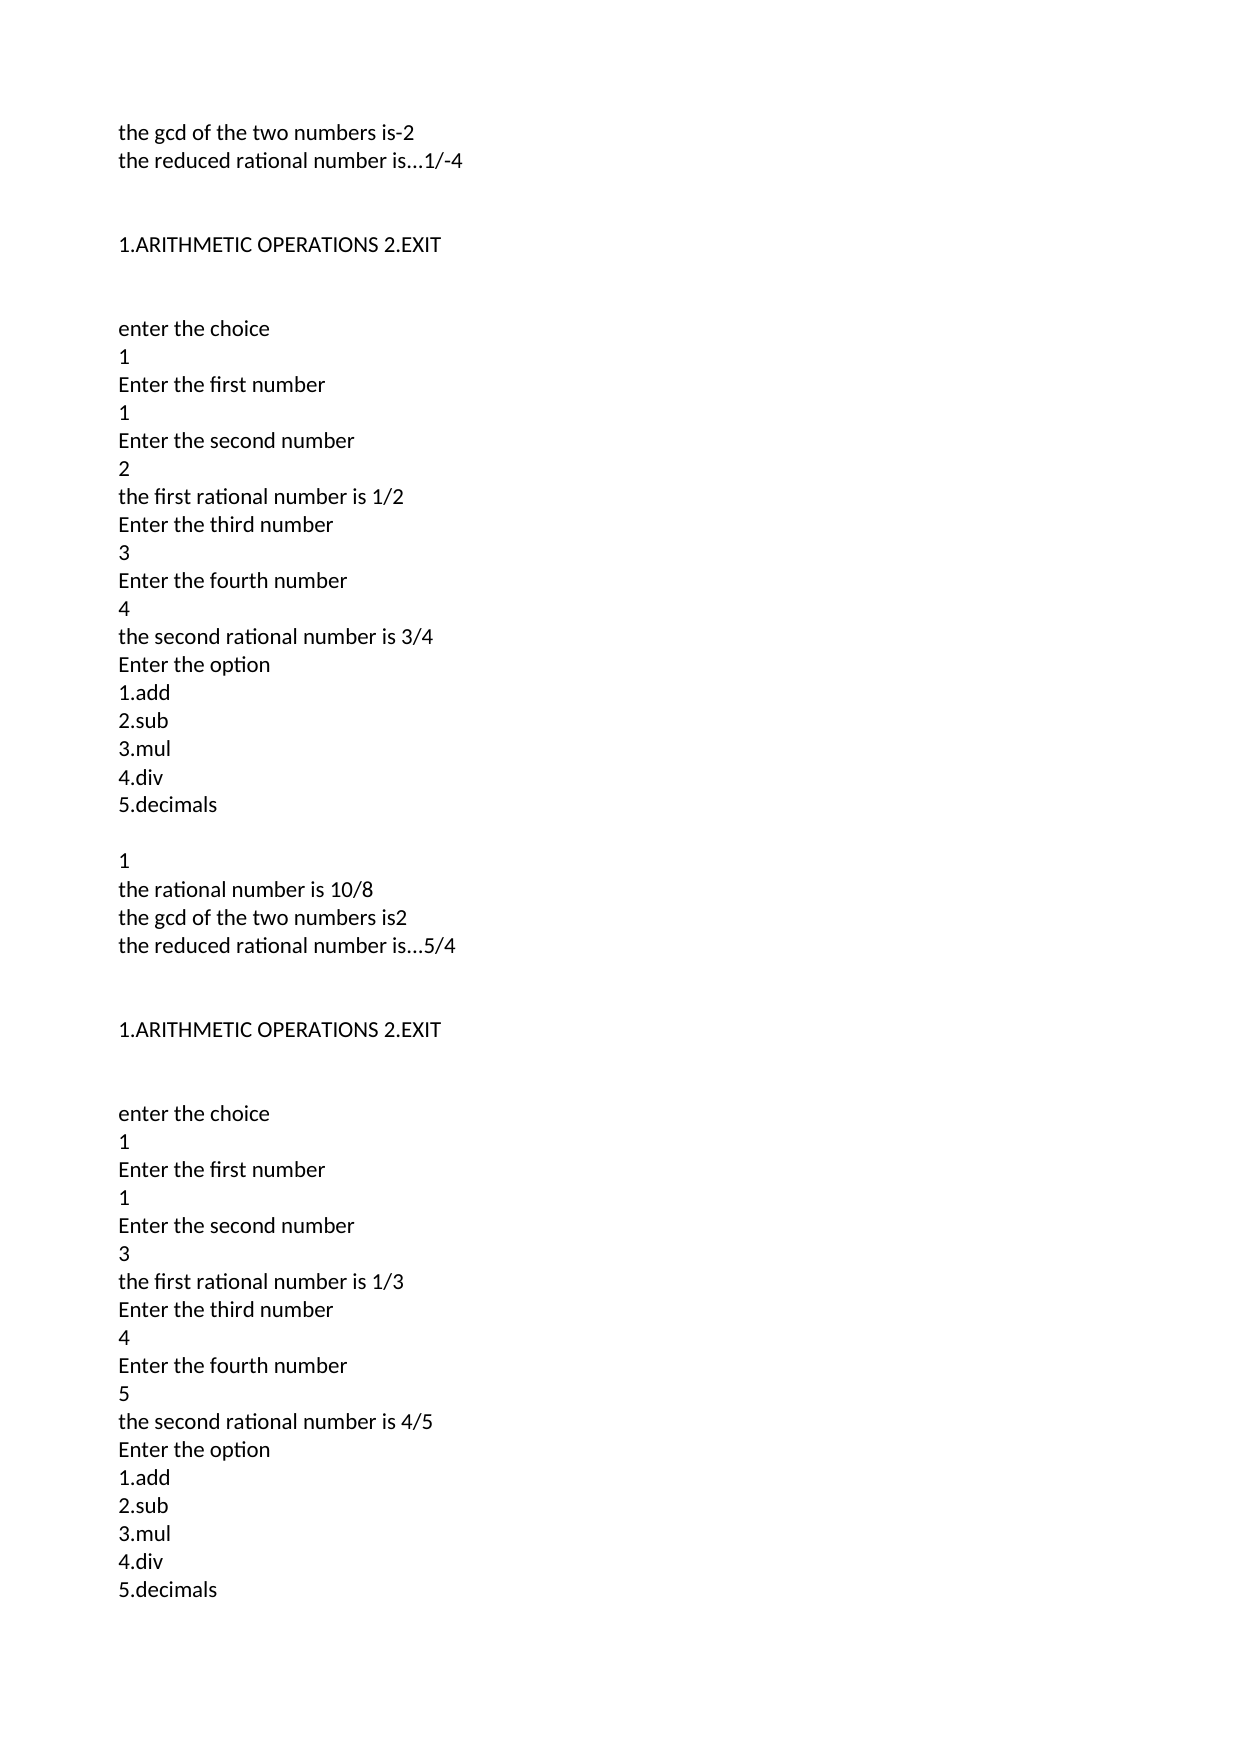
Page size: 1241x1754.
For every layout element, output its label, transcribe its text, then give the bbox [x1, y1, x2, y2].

text Enter the first number [118, 370, 1122, 398]
text 5.decimals [118, 791, 1122, 819]
text the second rational number is 3/4 [118, 622, 1122, 651]
text 3 [118, 1239, 1122, 1267]
text Enter the fourth number [118, 1351, 1122, 1379]
text 4.div [118, 1547, 1122, 1575]
text 1.add [118, 678, 1122, 707]
text Enter the option [118, 651, 1122, 678]
text 1.ARITHMETIC OPERATIONS 2.EXIT [118, 230, 1122, 258]
text enter the choice [118, 1099, 1122, 1127]
text the reduced rational number is...1/-4 [118, 146, 1122, 174]
text 2.sub [118, 1491, 1122, 1519]
text 4.div [118, 763, 1122, 791]
text 2.sub [118, 707, 1122, 734]
text 4 [118, 1323, 1122, 1351]
text 4 [118, 594, 1122, 622]
text the reduced rational number is...5/4 [118, 931, 1122, 959]
text 1 [118, 342, 1122, 370]
text the gcd of the two numbers is-2 [118, 118, 1122, 146]
text Enter the second number [118, 426, 1122, 454]
text Enter the second number [118, 1211, 1122, 1239]
text Enter the first number [118, 1155, 1122, 1183]
text 3.mul [118, 734, 1122, 763]
text the second rational number is 4/5 [118, 1407, 1122, 1435]
text Enter the third number [118, 510, 1122, 538]
text 2 [118, 454, 1122, 482]
text 3 [118, 538, 1122, 566]
text 1 [118, 1127, 1122, 1155]
text 3.mul [118, 1519, 1122, 1547]
text 1 [118, 398, 1122, 426]
text 1 [118, 1183, 1122, 1211]
text Enter the option [118, 1435, 1122, 1463]
text enter the choice [118, 314, 1122, 342]
text 1 [118, 847, 1122, 875]
text the first rational number is 1/3 [118, 1267, 1122, 1295]
text the first rational number is 1/2 [118, 482, 1122, 510]
text the rational number is 10/8 [118, 875, 1122, 903]
text 1.ARITHMETIC OPERATIONS 2.EXIT [118, 1015, 1122, 1043]
text 5.decimals [118, 1575, 1122, 1603]
text the gcd of the two numbers is2 [118, 903, 1122, 931]
text 1.add [118, 1463, 1122, 1491]
text 5 [118, 1379, 1122, 1407]
text Enter the third number [118, 1295, 1122, 1323]
text Enter the fourth number [118, 566, 1122, 594]
